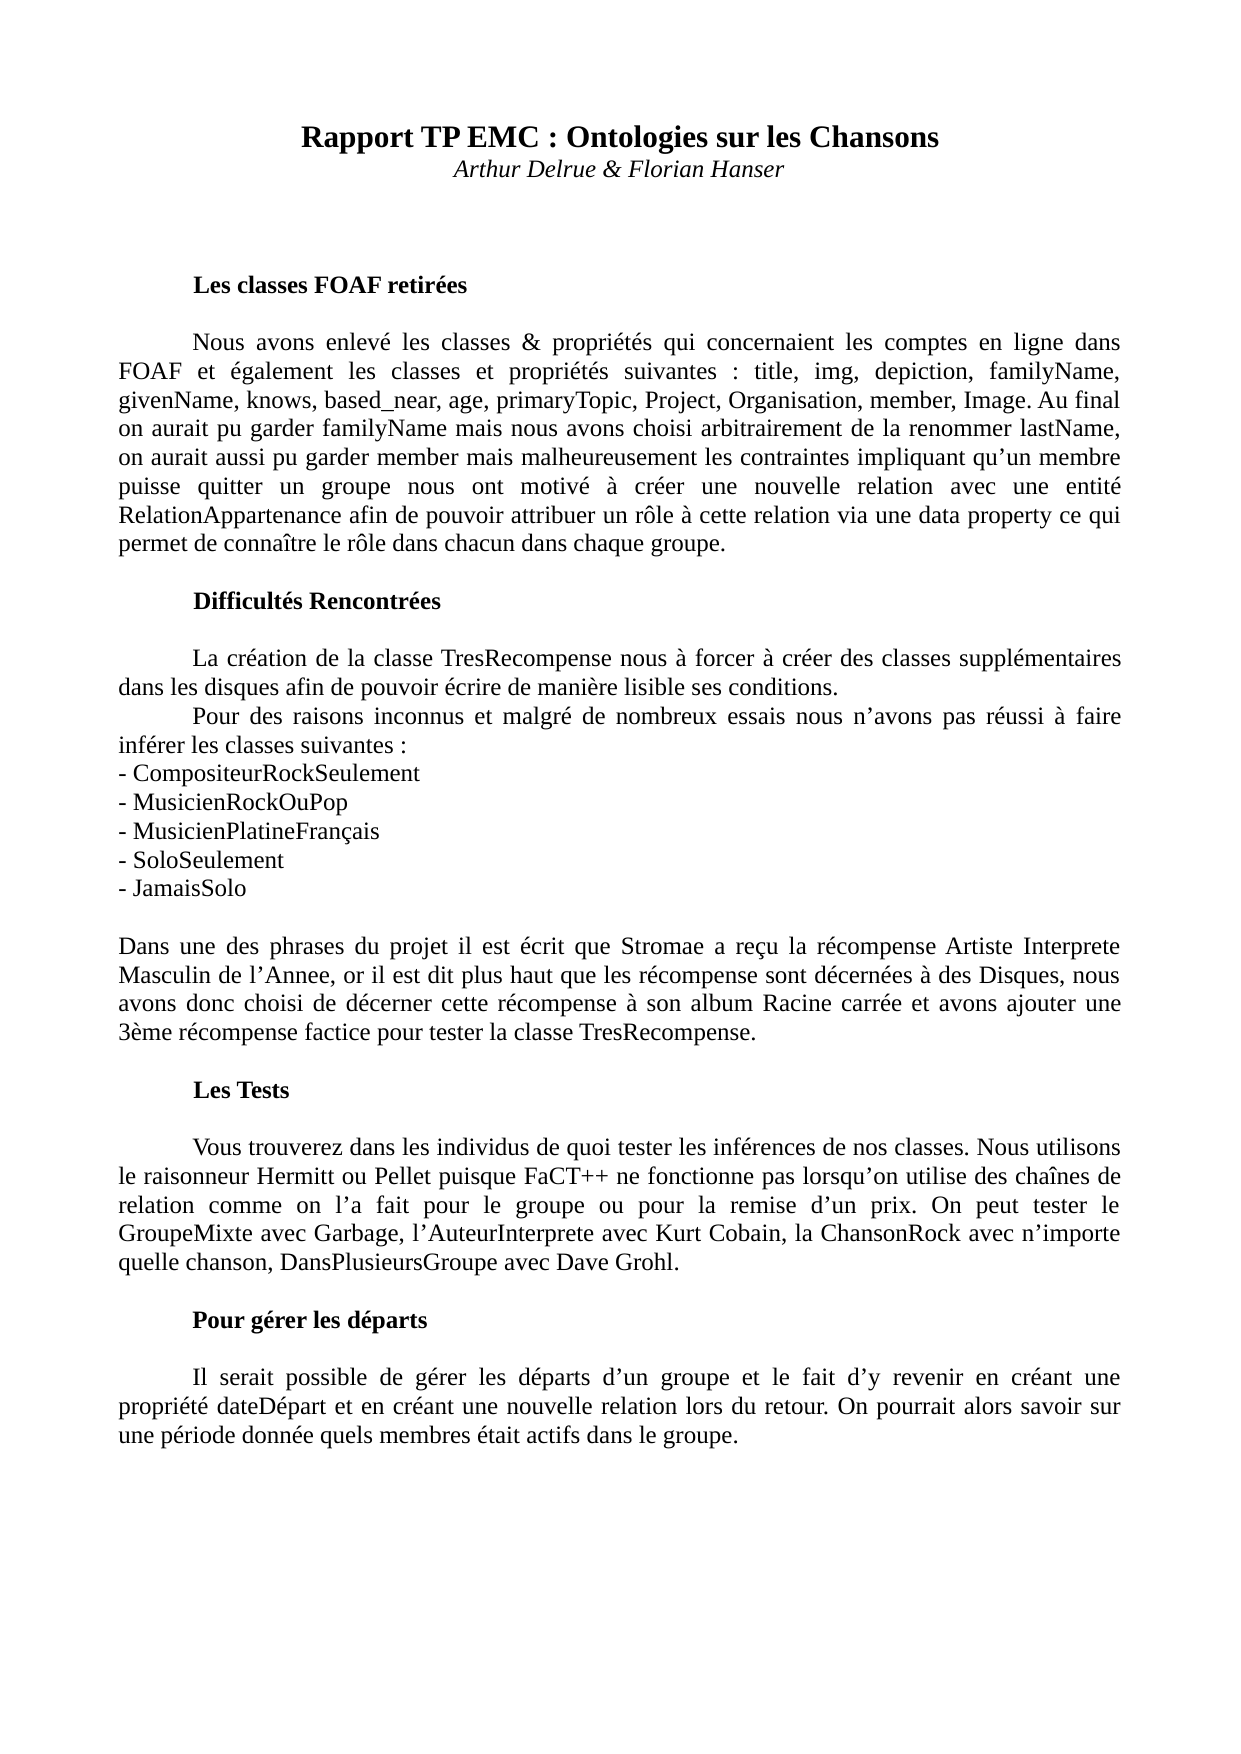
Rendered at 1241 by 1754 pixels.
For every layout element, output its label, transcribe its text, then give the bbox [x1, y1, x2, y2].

text - CompositeurRockSeulement [118, 758, 1122, 787]
text La création de la classe TresRecompense nous à forcer à créer des classes supplémentaires dans les disques afin de pouvoir écrire de manière lisible ses conditions. [118, 643, 1122, 701]
text Il serait possible de gérer les départs d’un groupe et le fait d’y revenir en créant une propriété dateDépart et en créant une nouvelle relation lors du retour. On pourrait alors savoir sur une période donnée quels membres était actifs dans le groupe. [118, 1362, 1122, 1448]
text Pour gérer les départs [118, 1305, 1122, 1333]
list Les Tests [156, 1075, 1122, 1103]
text Nous avons enlevé les classes & propriétés qui concernaient les comptes en ligne dans FOAF et également les classes et propriétés suivantes : title, img, depiction, familyName, givenName, knows, based_near, age, primaryTopic, Project, Organisation, member, Image. Au final on aurait pu garder familyName mais nous avons choisi arbitrairement de la renommer lastName, on aurait aussi pu garder member mais malheureusement les contraintes impliquant qu’un membre puisse quitter un groupe nous ont motivé à créer une nouvelle relation avec une entité RelationAppartenance afin de pouvoir attribuer un rôle à cette relation via une data property ce qui permet de connaître le rôle dans chacun dans chaque groupe. [118, 327, 1122, 557]
text Pour des raisons inconnus et malgré de nombreux essais nous n’avons pas réussi à faire inférer les classes suivantes : [118, 701, 1122, 758]
text - SoloSeulement [118, 845, 1122, 873]
list Les classes FOAF retirées [156, 270, 1122, 298]
text Dans une des phrases du projet il est écrit que Stromae a reçu la récompense Artiste Interprete Masculin de l’Annee, or il est dit plus haut que les récompense sont décernées à des Disques, nous avons donc choisi de décerner cette récompense à son album Racine carrée et avons ajouter une 3ème récompense factice pour tester la classe TresRecompense. [118, 931, 1122, 1046]
text - MusicienRockOuPop [118, 787, 1122, 816]
text Vous trouverez dans les individus de quoi tester les inférences de nos classes. Nous utilisons le raisonneur Hermitt ou Pellet puisque FaCT++ ne fonctionne pas lorsqu’on utilise des chaînes de relation comme on l’a fait pour le groupe ou pour la remise d’un prix. On peut tester le GroupeMixte avec Garbage, l’AuteurInterprete avec Kurt Cobain, la ChansonRock avec n’importe quelle chanson, DansPlusieursGroupe avec Dave Grohl. [118, 1132, 1122, 1276]
text - MusicienPlatineFrançais [118, 816, 1122, 845]
text - JamaisSolo [118, 873, 1122, 902]
list Difficultés Rencontrées [156, 586, 1122, 615]
